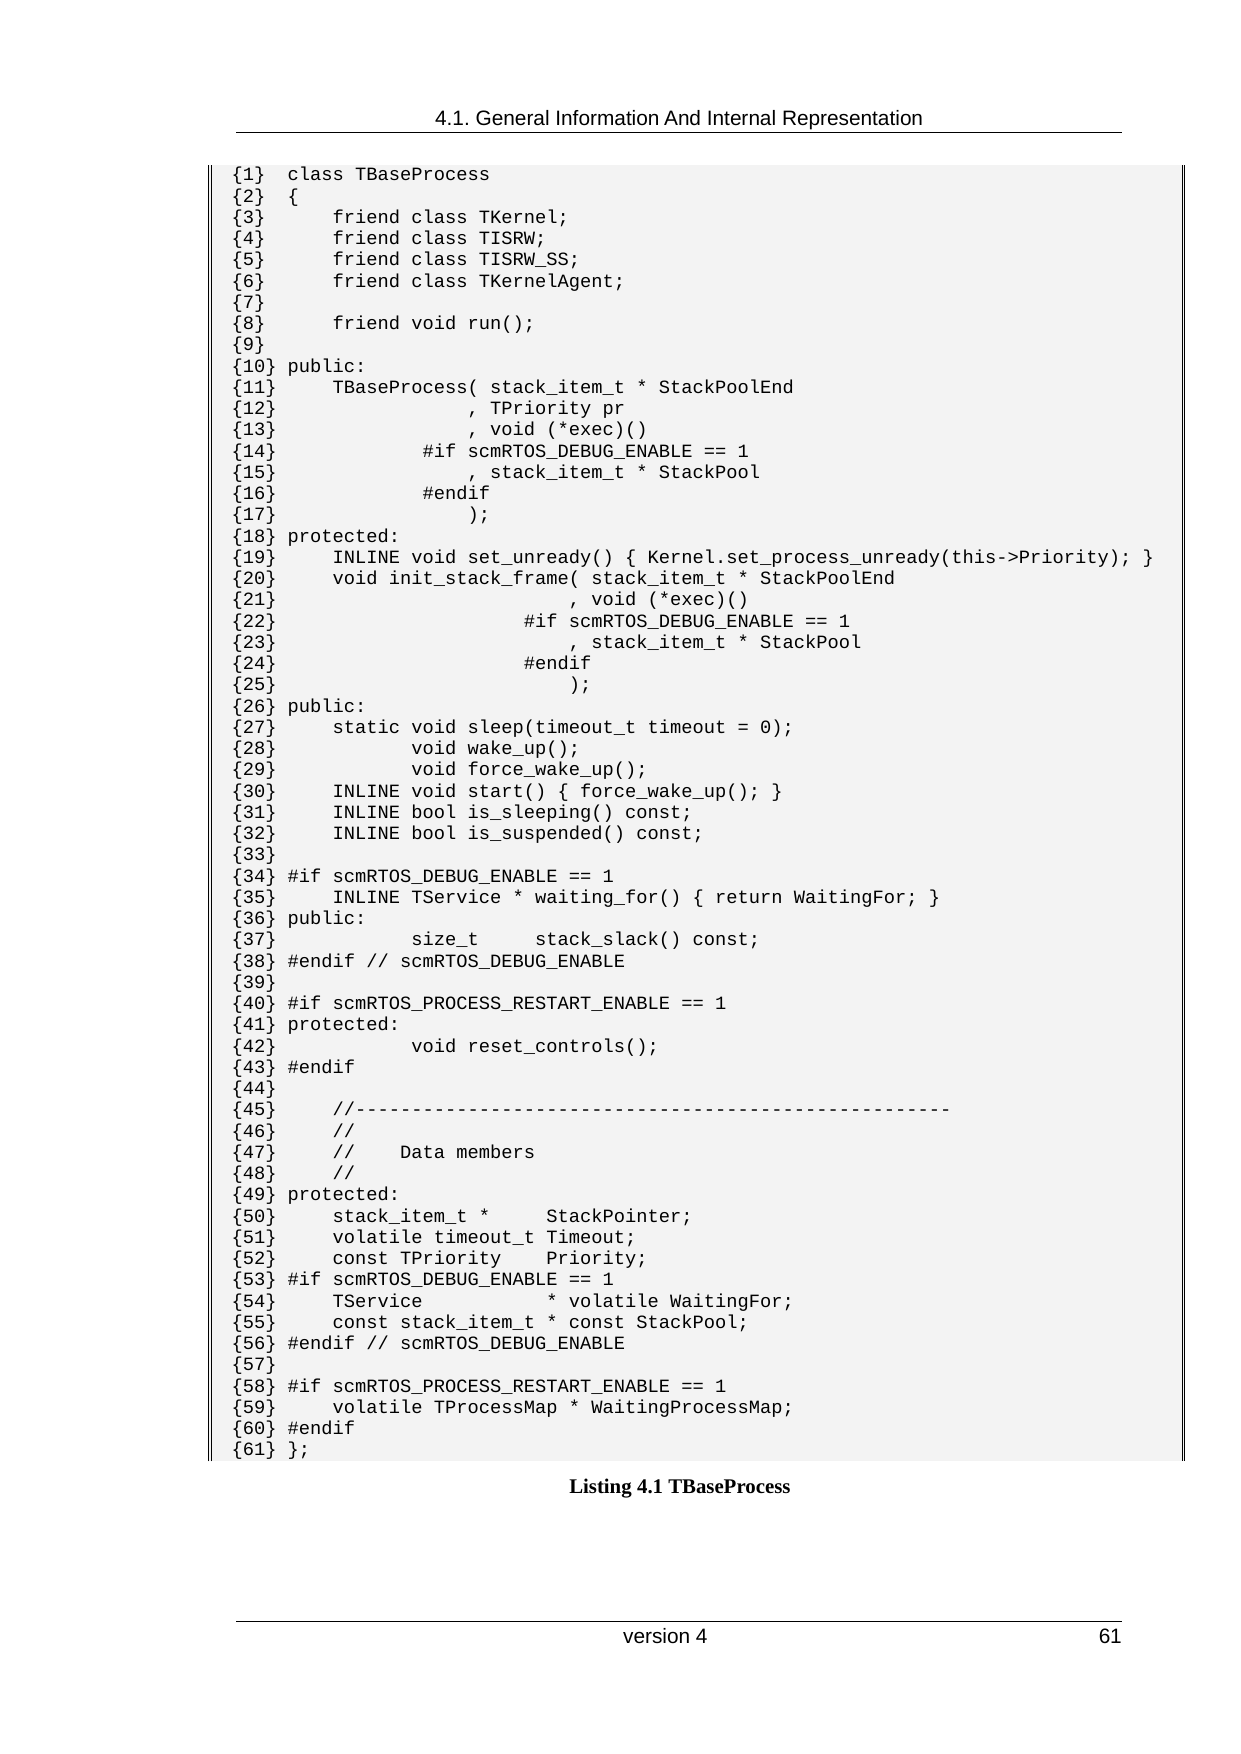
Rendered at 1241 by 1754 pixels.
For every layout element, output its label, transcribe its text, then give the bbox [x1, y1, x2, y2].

list #if scmRTOS_DEBUG_ENABLE == 1 [212, 1270, 1182, 1291]
list #if scmRTOS_DEBUG_ENABLE == 1 [212, 611, 1182, 633]
list public: [212, 696, 1182, 718]
list #if scmRTOS_PROCESS_RESTART_ENABLE == 1 [212, 994, 1182, 1015]
list public: [212, 909, 1182, 930]
list INLINE TService * waiting_for() { return WaitingFor; } [212, 888, 1182, 909]
list friend class TISRW_SS; [212, 250, 1182, 271]
list #endif [212, 1058, 1182, 1079]
list #endif [212, 1419, 1182, 1440]
list void reset_controls(); [212, 1036, 1182, 1058]
list #if scmRTOS_DEBUG_ENABLE == 1 [212, 866, 1182, 888]
list friend class TKernelAgent; [212, 271, 1182, 293]
list // [212, 1121, 1182, 1143]
list ); [212, 505, 1182, 526]
list size_t stack_slack() const; [212, 930, 1182, 951]
list #if scmRTOS_PROCESS_RESTART_ENABLE == 1 [212, 1376, 1182, 1398]
list , void (*exec)() [212, 420, 1182, 441]
list volatile timeout_t Timeout; [212, 1228, 1182, 1249]
list #endif [212, 484, 1182, 505]
list , stack_item_t * StackPool [212, 463, 1182, 484]
list //----------------------------------------------------- [212, 1100, 1182, 1121]
list public: [212, 356, 1182, 378]
text Listing 4.1 TBaseProcess [237, 1474, 1122, 1498]
list #endif // scmRTOS_DEBUG_ENABLE [212, 951, 1182, 973]
list #endif // scmRTOS_DEBUG_ENABLE [212, 1334, 1182, 1355]
list INLINE bool is_sleeping() const; [212, 803, 1182, 824]
list volatile TProcessMap * WaitingProcessMap; [212, 1398, 1182, 1419]
list void wake_up(); [212, 739, 1182, 760]
list void force_wake_up(); [212, 760, 1182, 781]
list static void sleep(timeout_t timeout = 0); [212, 718, 1182, 739]
list ); [212, 675, 1182, 696]
list INLINE void set_unready() { Kernel.set_process_unready(this->Priority); } [212, 548, 1182, 569]
list #if scmRTOS_DEBUG_ENABLE == 1 [212, 441, 1182, 463]
list friend class TISRW; [212, 229, 1182, 250]
list }; [212, 1440, 1182, 1461]
list protected: [212, 1015, 1182, 1036]
list friend void run(); [212, 314, 1182, 335]
list friend class TKernel; [212, 208, 1182, 229]
list #endif [212, 654, 1182, 675]
list TService * volatile WaitingFor; [212, 1291, 1182, 1313]
list INLINE void start() { force_wake_up(); } [212, 781, 1182, 803]
list // [212, 1164, 1182, 1185]
list , stack_item_t * StackPool [212, 633, 1182, 654]
list protected: [212, 526, 1182, 548]
list , TPriority pr [212, 399, 1182, 420]
list const stack_item_t * const StackPool; [212, 1313, 1182, 1334]
list , void (*exec)() [212, 590, 1182, 611]
list stack_item_t * StackPointer; [212, 1206, 1182, 1228]
list void init_stack_frame( stack_item_t * StackPoolEnd [212, 569, 1182, 590]
list { [212, 186, 1182, 208]
list class TBaseProcess [212, 165, 1182, 186]
list // Data members [212, 1143, 1182, 1164]
list const TPriority Priority; [212, 1249, 1182, 1270]
list INLINE bool is_suspended() const; [212, 824, 1182, 845]
list protected: [212, 1185, 1182, 1206]
list TBaseProcess( stack_item_t * StackPoolEnd [212, 378, 1182, 399]
